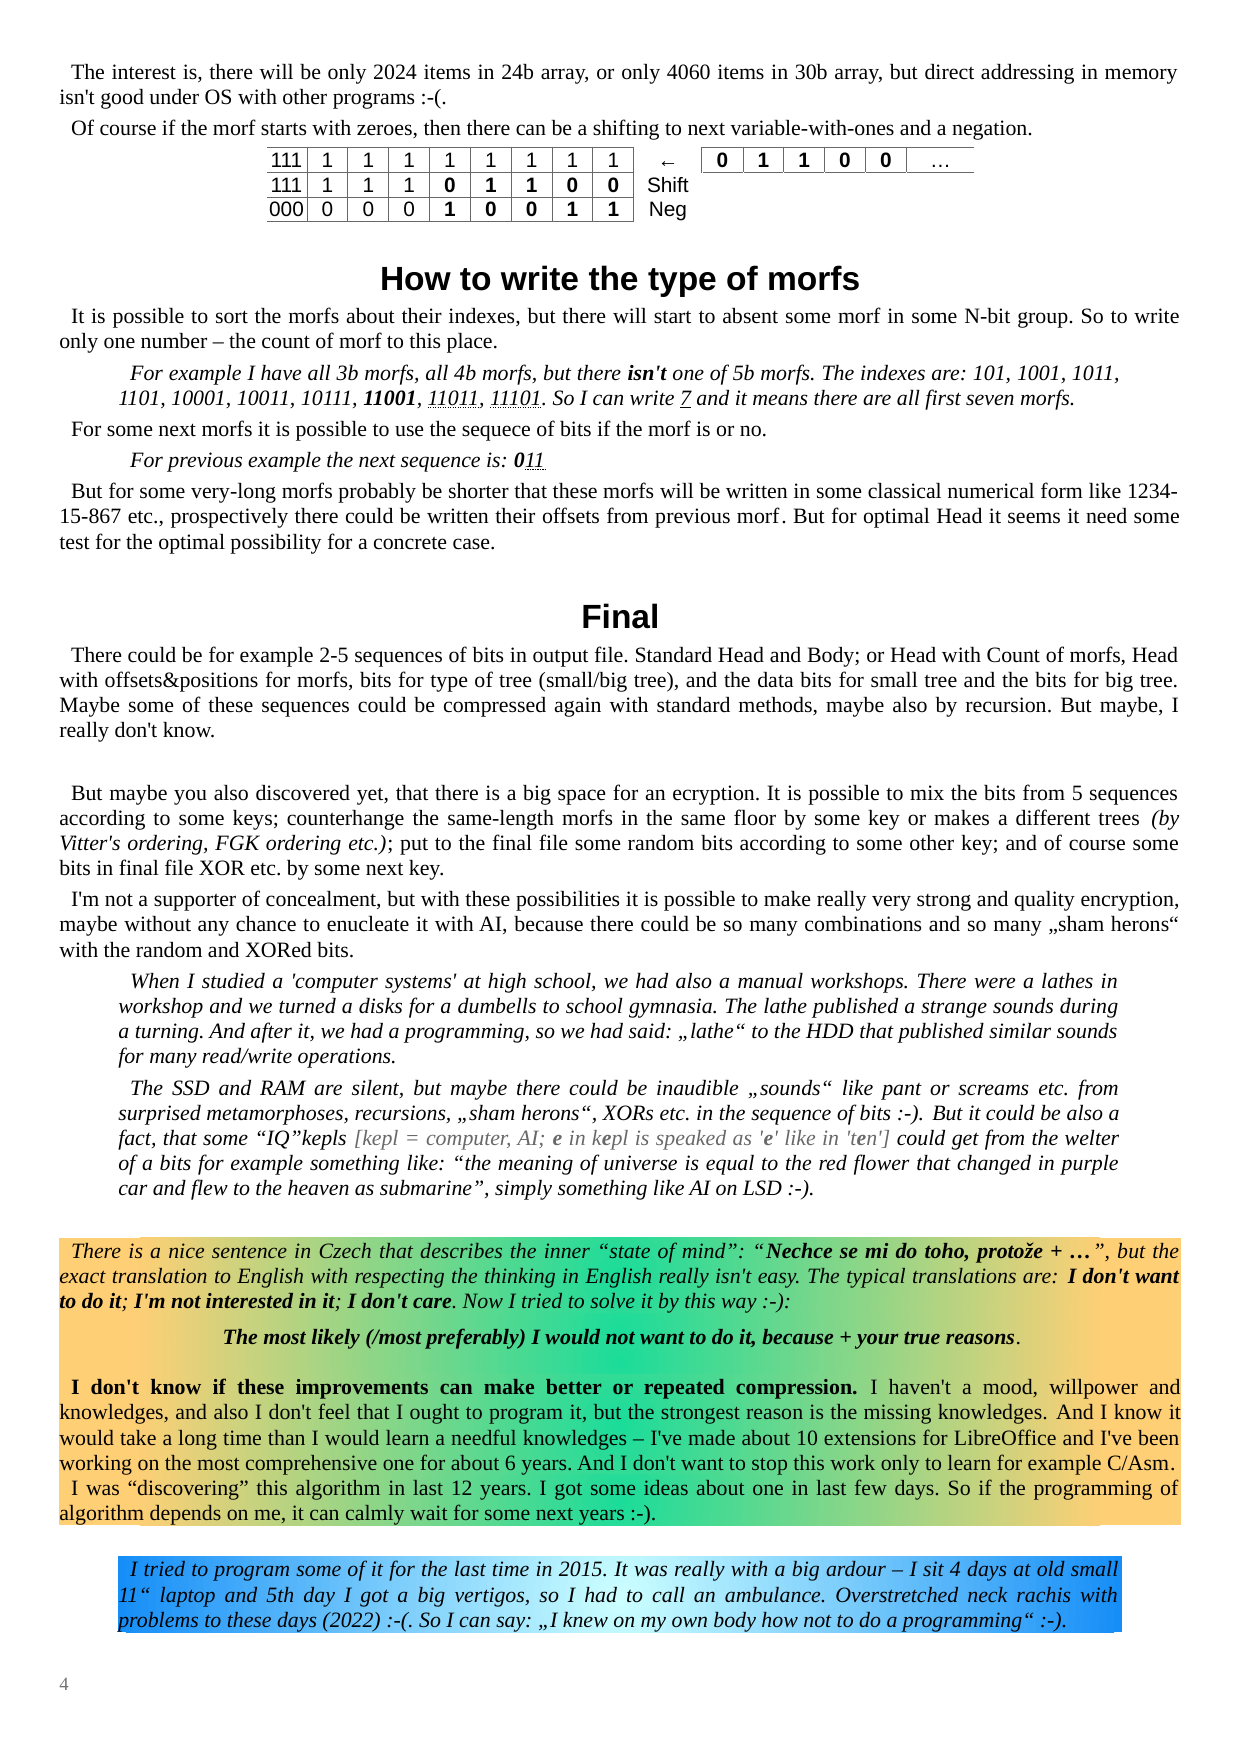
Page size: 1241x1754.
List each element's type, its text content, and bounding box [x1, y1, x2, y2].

table_header 1 [430, 148, 470, 172]
table_cell Shift [634, 172, 702, 197]
table_cell 0 [308, 198, 347, 221]
table_cell 1 [308, 173, 347, 197]
text The SSD and RAM are silent, but maybe there could be inaudible „sounds“ like pant or screams etc. from surprised metamorphoses, recursions, „sham herons“, XORs etc. in the sequence of bits :-). But it could be also a fact, that some “IQ”kepls [kepl = computer, AI; e in kepl is speaked as 'e' like in 'ten'] could get from the welter of a bits for example something like: “the meaning of universe is equal to the red flower that changed in purple car and flew to the heaven as submarine”, simply something like AI on LSD :-). [118, 1074, 1122, 1201]
table_cell 000 [267, 198, 307, 221]
table_header 1 [784, 148, 824, 172]
text I tried to program some of it for the last time in 2015. It was really with a big ardour – I sit 4 days at old small 11“ laptop and 5th day I got a big vertigos, so I had to call an ambulance. Overstretched neck rachis with problems to these days (2022) :-(. So I can say: „I knew on my own body how not to do a programming“ :-). [118, 1556, 1122, 1632]
table_cell [703, 173, 743, 197]
text The interest is, there will be only 2024 items in 24b array, or only 4060 items in 30b array, but direct addressing in memory isn't good under OS with other programs :-(. [59, 59, 1181, 109]
table_cell [744, 198, 783, 221]
table_cell [866, 198, 906, 221]
table_header 1 [471, 148, 511, 172]
table_cell [703, 198, 743, 221]
table_cell 1 [471, 173, 511, 197]
table_cell 111 [267, 173, 307, 197]
table_header 0 [702, 148, 743, 172]
table_cell [784, 173, 824, 197]
subtitle Final [59, 597, 1181, 636]
text When I studied a 'computer systems' at high school, we had also a manual workshops. There were a lathes in workshop and we turned a disks for a dumbells to school gymnasia. The lathe published a strange sounds during a turning. And after it, we had a programming, so we had said: „lathe“ to the HDD that published similar sounds for many read/write operations. [118, 968, 1122, 1069]
text I don't know if these improvements can make better or repeated compression. I haven't a mood, willpower and knowledges, and also I don't feel that I ought to program it, but the strongest reason is the missing knowledges. And I know it would take a long time than I would learn a needful knowledges – I've made about 10 extensions for LibreOffice and I've been working on the most comprehensive one for about 6 years. And I don't want to stop this work only to learn for example C/Asm. [59, 1374, 1181, 1475]
table_header 1 [593, 148, 633, 172]
text For previous example the next sequence is: 011 [118, 447, 1122, 472]
text It is possible to sort the morfs about their indexes, but there will start to absent some morf in some N-bit group. So to write only one number – the count of morf to this place. [59, 303, 1181, 354]
text I'm not a supporter of concealment, but with these possibilities it is possible to make really very strong and quality encryption, maybe without any chance to enucleate it with AI, because there could be so many combinations and so many „sham herons“ with the random and XORed bits. [59, 886, 1181, 962]
table_header 0 [866, 148, 906, 172]
table_cell [825, 173, 865, 197]
table_header 1 [744, 148, 783, 172]
text Of course if the morf starts with zeroes, then there can be a shifting to next variable-with-ones and a negation. [59, 115, 1181, 141]
table_cell [744, 173, 783, 197]
text The most likely (/most preferably) I would not want to do it, because + your true reasons. [59, 1313, 1181, 1349]
text But maybe you also discovered yet, that there is a big space for an ecryption. It is possible to mix the bits from 5 sequences according to some keys; counterhange the same-length morfs in the same floor by some key or makes a different trees (by Vitter's ordering, FGK ordering etc.); put to the final file some random bits according to some other key; and of course some bits in final file XOR etc. by some next key. [59, 779, 1181, 880]
table_header … [907, 148, 974, 172]
table_cell 0 [553, 173, 592, 197]
table_cell 1 [553, 198, 592, 221]
text There is a nice sentence in Czech that describes the inner “state of mind”: “Nechce se mi do toho, protože + …”, but the exact translation to English with respecting the thinking in English really isn't easy. The typical translations are: I don't want to do it; I'm not interested in it; I don't care. Now I tried to solve it by this way :-): [59, 1238, 1181, 1313]
text But for some very-long morfs probably be shorter that these morfs will be written in some classical numerical form like 1234-15-867 etc., prospectively there could be written their offsets from previous morf. But for optimal Head it seems it need some test for the optimal possibility for a concrete case. [59, 478, 1181, 554]
table_cell [866, 173, 906, 197]
table_header 1 [512, 148, 552, 172]
table_cell 0 [430, 173, 470, 197]
table_cell [825, 198, 865, 221]
table_cell [784, 198, 824, 221]
table_header 1 [553, 148, 592, 172]
table_header 1 [348, 148, 388, 172]
table_cell [907, 173, 974, 197]
table_cell 0 [389, 198, 429, 221]
table_header 1 [308, 148, 347, 172]
table_header ← [634, 147, 701, 172]
table_cell Neg [634, 197, 702, 221]
table_cell 1 [430, 198, 470, 221]
table_cell 0 [593, 173, 633, 197]
table_cell [907, 198, 974, 221]
text There could be for example 2-5 sequences of bits in output file. Standard Head and Body; or Head with Count of morfs, Head with offsets&positions for morfs, bits for type of tree (small/big tree), and the data bits for small tree and the bits for big tree. Maybe some of these sequences could be compressed again with standard methods, maybe also by recursion. But maybe, I really don't know. [59, 642, 1181, 742]
table_header 0 [825, 148, 865, 172]
table_cell 0 [512, 198, 552, 221]
text I was “discovering” this algorithm in last 12 years. I got some ideas about one in last few days. So if the programming of algorithm depends on me, it can calmly wait for some next years :-). [59, 1475, 1181, 1525]
subtitle How to write the type of morfs [59, 259, 1181, 297]
table_cell 0 [348, 198, 388, 221]
table_cell 1 [389, 173, 429, 197]
table_header 111 [267, 148, 307, 172]
table_cell 1 [593, 198, 633, 221]
table_cell 1 [348, 173, 388, 197]
table_header 1 [389, 148, 429, 172]
table_cell 1 [512, 173, 552, 197]
text For some next morfs it is possible to use the sequece of bits if the morf is or no. [59, 416, 1181, 441]
text For example I have all 3b morfs, all 4b morfs, but there isn't one of 5b morfs. The indexes are: 101, 1001, 1011, 1101, 10001, 10011, 10111, 11001, 11011, 11101. So I can write 7 and it means there are all first seven morfs. [118, 360, 1122, 410]
table_cell 0 [471, 198, 511, 221]
